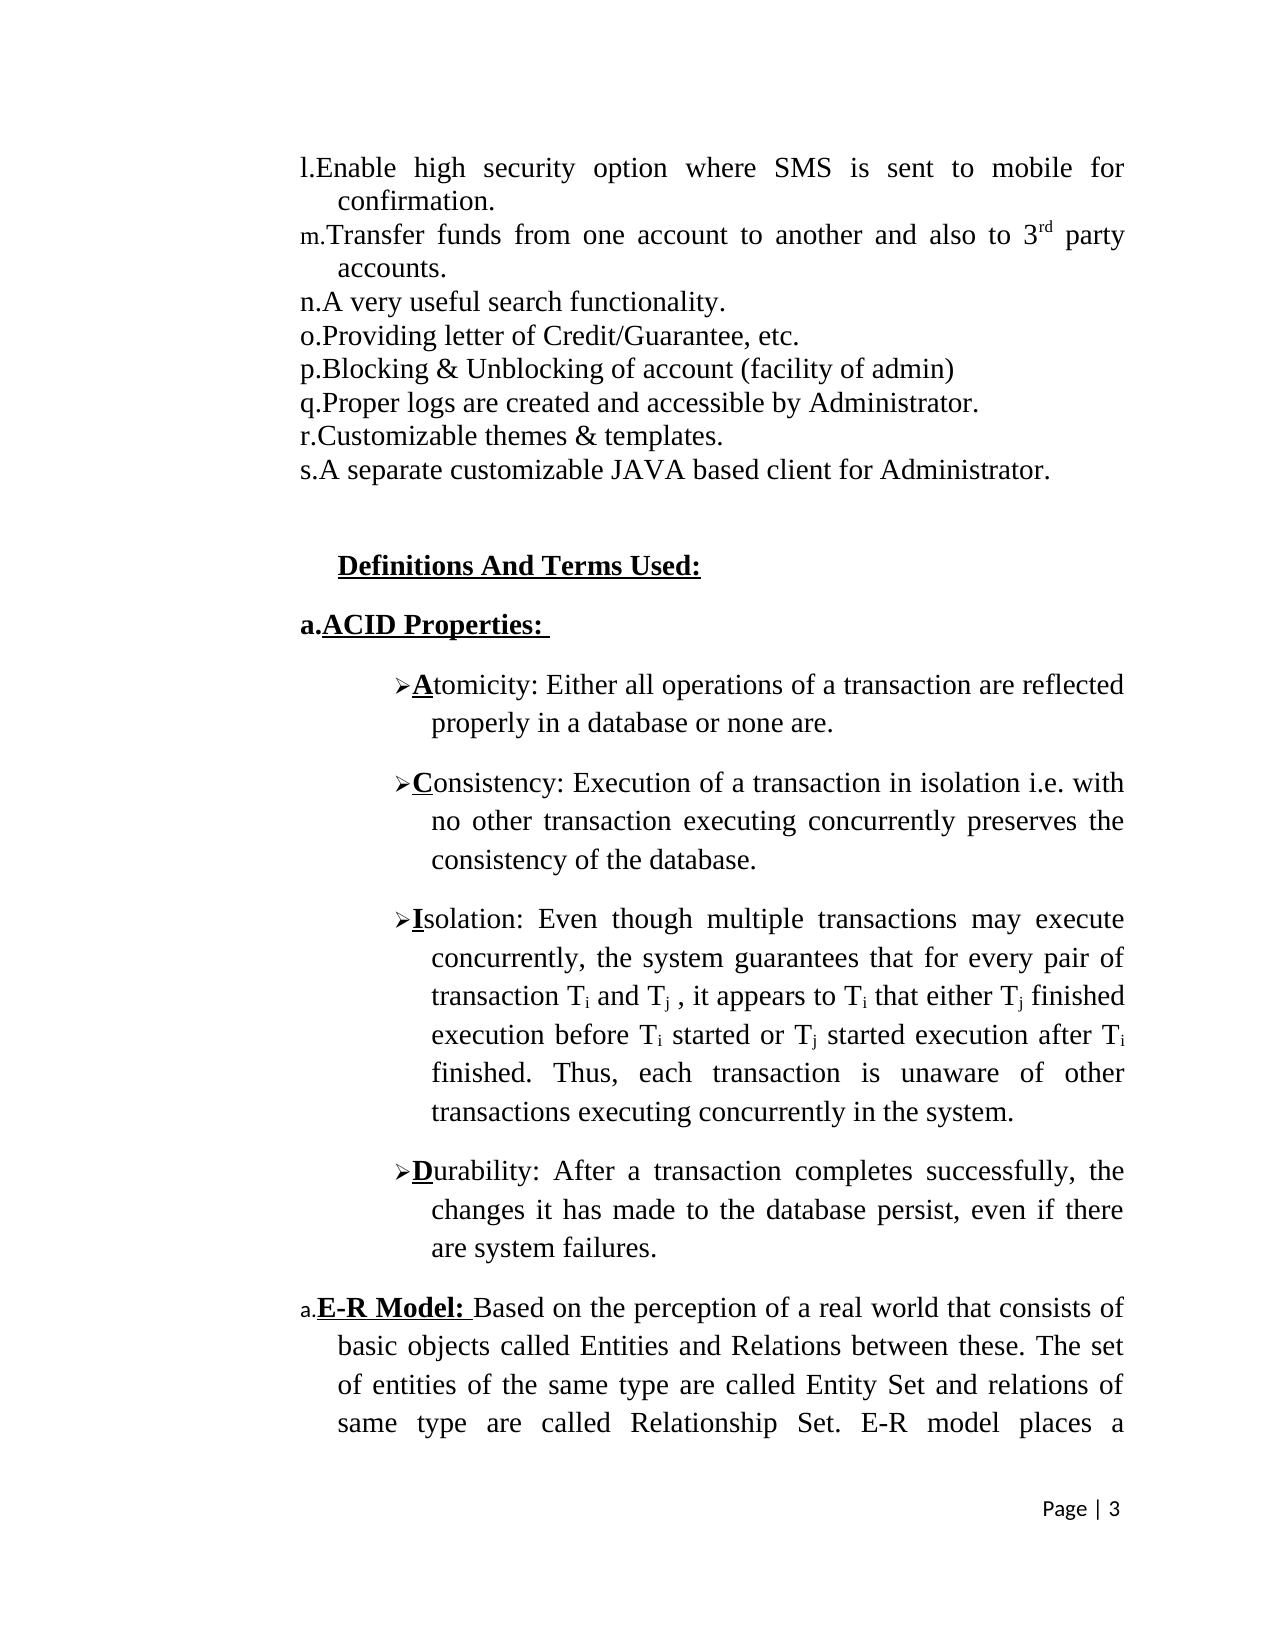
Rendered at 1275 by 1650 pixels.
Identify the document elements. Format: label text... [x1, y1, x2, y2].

list Definitions And Terms Used: [300, 548, 1125, 582]
list Providing letter of Credit/Guarantee, etc. [300, 318, 1125, 351]
list Customizable themes & templates. [300, 418, 1125, 452]
list A very useful search functionality. [300, 284, 1125, 318]
list Consistency: Execution of a transaction in isolation i.e. with no other transaction executing concurrently preserves the consistency of the database. [394, 765, 1125, 875]
list Durability: After a transaction completes successfully, the changes it has made to the database persist, even if there are system failures. [394, 1153, 1125, 1264]
list Atomicity: Either all operations of a transaction are reflected properly in a database or none are. [394, 667, 1125, 739]
list Isolation: Even though multiple transactions may execute concurrently, the system guarantees that for every pair of transaction Ti and Tj , it appears to Ti that either Tj finished execution before Ti started or Tj­ started execution after Ti finished. Thus, each transaction is unaware of other transactions executing concurrently in the system. [394, 901, 1125, 1127]
list E-R Model: Based on the perception of a real world that consists of basic objects called Entities and Relations between these. The set of entities of the same type are called Entity Set and relations of same type are called Relationship Set. E-R model places a [300, 1290, 1125, 1439]
list ACID Properties: [300, 607, 1125, 641]
list Transfer funds from one account to another and also to 3rd party accounts. [300, 217, 1125, 284]
list Enable high security option where SMS is sent to mobile for confirmation. [300, 150, 1125, 217]
list Blocking & Unblocking of account (facility of admin) [300, 351, 1125, 385]
list A separate customizable JAVA based client for Administrator. [300, 452, 1125, 485]
list Proper logs are created and accessible by Administrator. [300, 385, 1125, 418]
